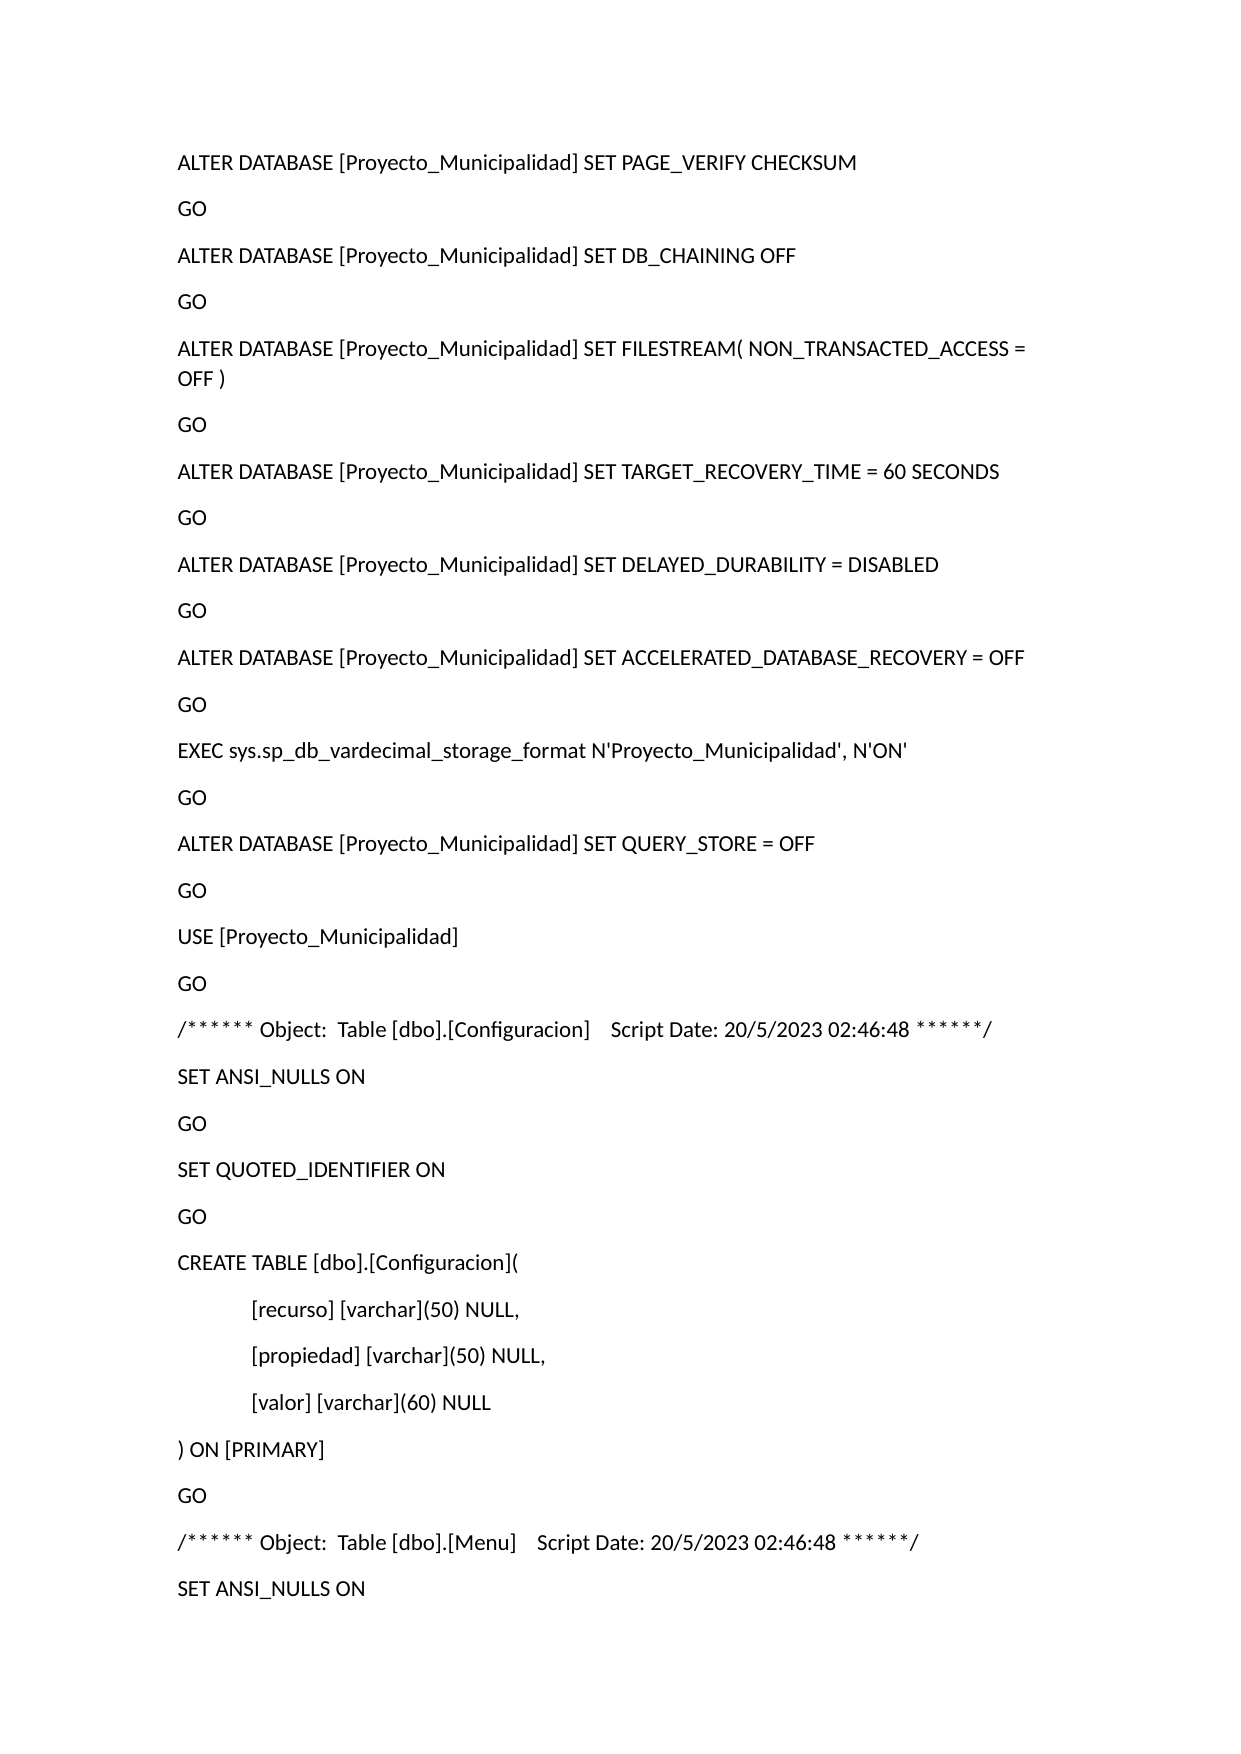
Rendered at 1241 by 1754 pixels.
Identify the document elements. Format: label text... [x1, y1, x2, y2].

text GO [177, 1202, 1063, 1230]
text ALTER DATABASE [Proyecto_Municipalidad] SET TARGET_RECOVERY_TIME = 60 SECONDS [177, 457, 1063, 485]
text USE [Proyecto_Municipalidad] [177, 922, 1063, 951]
text GO [177, 410, 1063, 438]
text GO [177, 783, 1063, 811]
text ALTER DATABASE [Proyecto_Municipalidad] SET DB_CHAINING OFF [177, 241, 1063, 269]
text ALTER DATABASE [Proyecto_Municipalidad] SET DELAYED_DURABILITY = DISABLED [177, 550, 1063, 578]
text GO [177, 876, 1063, 904]
text SET QUOTED_IDENTIFIER ON [177, 1155, 1063, 1183]
text ALTER DATABASE [Proyecto_Municipalidad] SET ACCELERATED_DATABASE_RECOVERY = OFF [177, 643, 1063, 671]
text GO [177, 287, 1063, 315]
text EXEC sys.sp_db_vardecimal_storage_format N'Proyecto_Municipalidad', N'ON' [177, 736, 1063, 764]
text SET ANSI_NULLS ON [177, 1062, 1063, 1090]
text CREATE TABLE [dbo].[Configuracion]( [177, 1248, 1063, 1276]
text GO [177, 503, 1063, 531]
text GO [177, 1109, 1063, 1137]
text ALTER DATABASE [Proyecto_Municipalidad] SET QUERY_STORE = OFF [177, 829, 1063, 857]
text GO [177, 690, 1063, 718]
text GO [177, 969, 1063, 997]
text GO [177, 597, 1063, 624]
text [valor] [varchar](60) NULL [177, 1388, 1063, 1416]
text /****** Object: Table [dbo].[Menu] Script Date: 20/5/2023 02:46:48 ******/ [177, 1528, 1063, 1556]
text GO [177, 1481, 1063, 1509]
text /****** Object: Table [dbo].[Configuracion] Script Date: 20/5/2023 02:46:48 ******/ [177, 1016, 1063, 1044]
text ALTER DATABASE [Proyecto_Municipalidad] SET FILESTREAM( NON_TRANSACTED_ACCESS = OFF ) [177, 334, 1063, 392]
text SET ANSI_NULLS ON [177, 1574, 1063, 1602]
text ALTER DATABASE [Proyecto_Municipalidad] SET PAGE_VERIFY CHECKSUM [177, 148, 1063, 176]
text [propiedad] [varchar](50) NULL, [177, 1342, 1063, 1369]
text [recurso] [varchar](50) NULL, [177, 1295, 1063, 1323]
text GO [177, 194, 1063, 222]
text ) ON [PRIMARY] [177, 1435, 1063, 1463]
